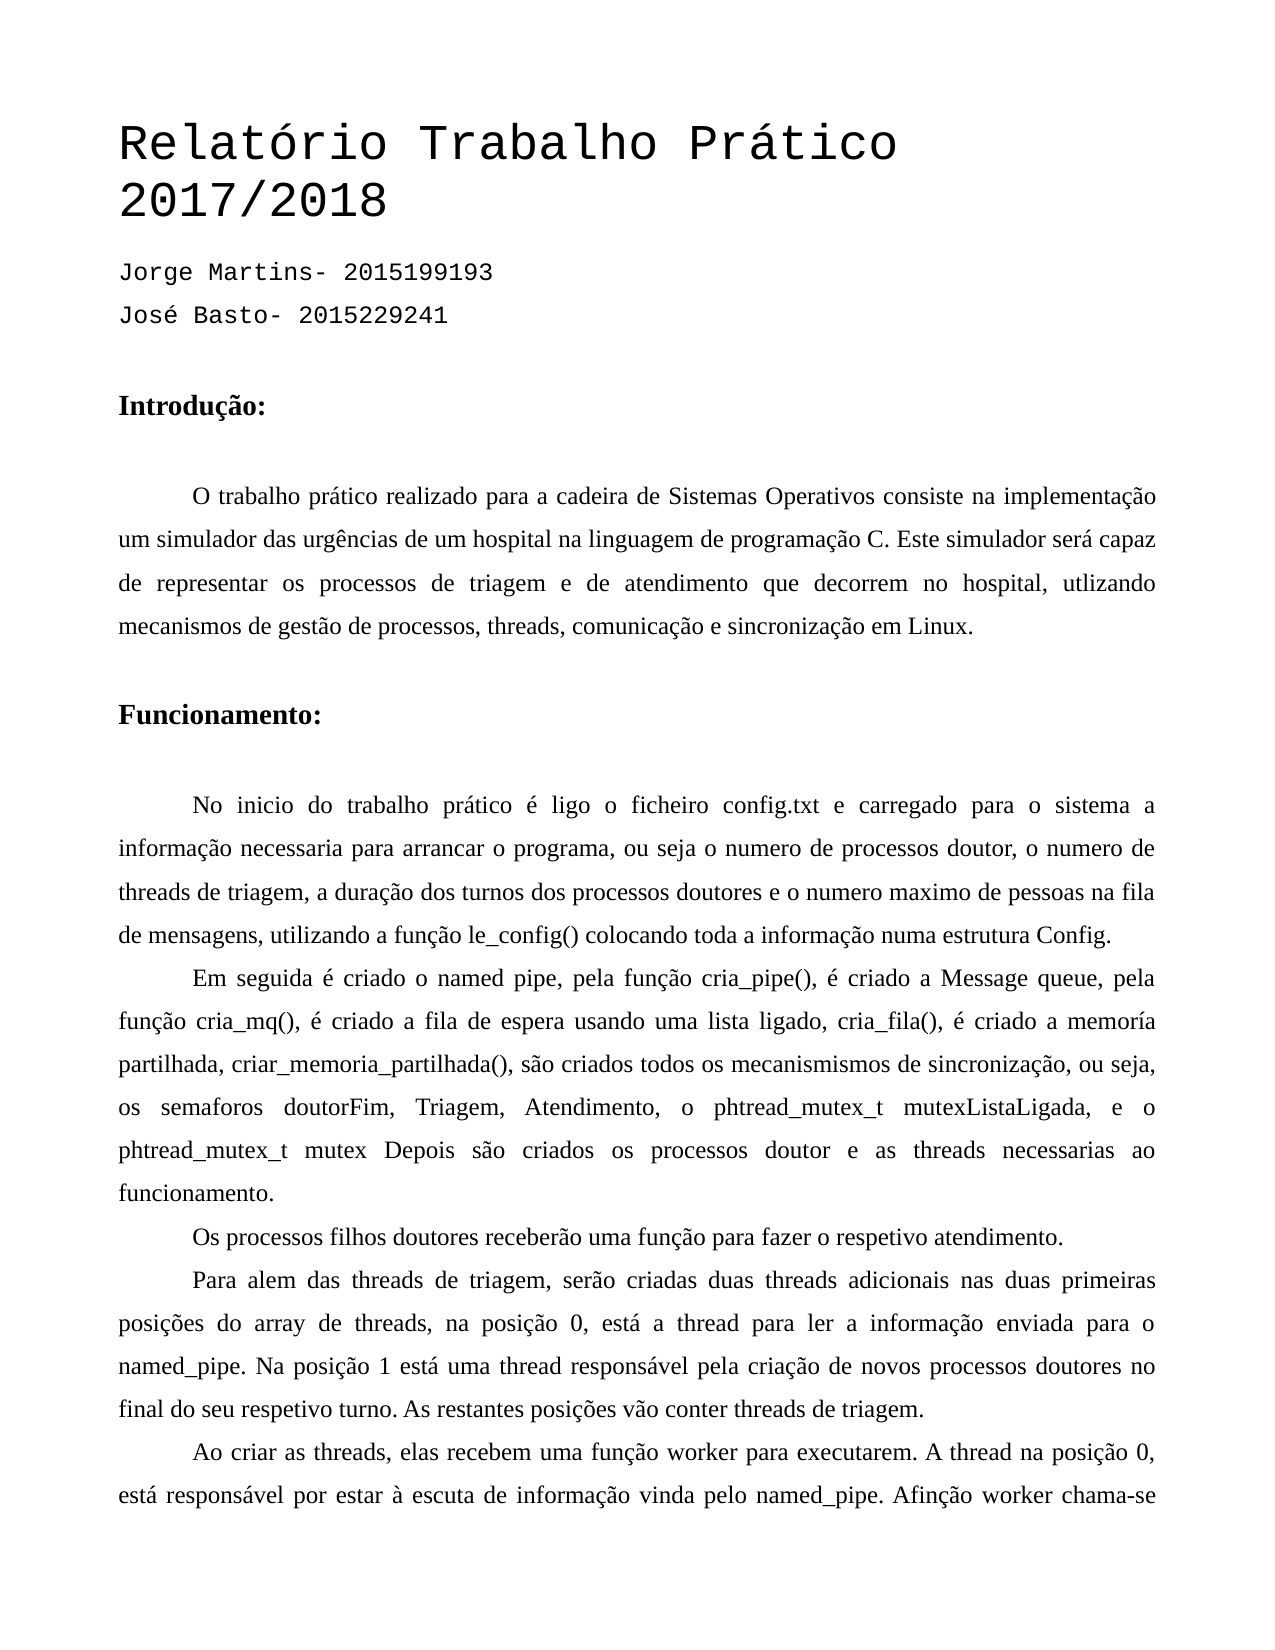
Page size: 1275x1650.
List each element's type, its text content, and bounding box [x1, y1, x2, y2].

text Os processos filhos doutores receberão uma função para fazer o respetivo atendimento. [118, 1222, 1157, 1250]
text Introdução: [118, 388, 1157, 421]
text José Basto- 2015229241 [118, 302, 1157, 331]
text Jorge Martins- 2015199193 [118, 260, 1157, 288]
text Para alem das threads de triagem, serão criadas duas threads adicionais nas duas primeiras posições do array de threads, na posição 0, está a thread para ler a informação enviada para o named_pipe. Na posição 1 está uma thread responsável pela criação de novos processos doutores no final do seu respetivo turno. As restantes posições vão conter threads de triagem. [118, 1265, 1157, 1423]
text No inicio do trabalho prático é ligo o ficheiro config.txt e carregado para o sistema a informação necessaria para arrancar o programa, ou seja o numero de processos doutor, o numero de threads de triagem, a duração dos turnos dos processos doutores e o numero maximo de pessoas na fila de mensagens, utilizando a função le_config() colocando toda a informação numa estrutura Config. [118, 790, 1157, 948]
text Relatório Trabalho Prático 2017/2018 [118, 118, 1157, 231]
text Funcionamento: [118, 697, 1157, 731]
text O trabalho prático realizado para a cadeira de Sistemas Operativos consiste na implementação um simulador das urgências de um hospital na linguagem de programação C. Este simulador será capaz de representar os processos de triagem e de atendimento que decorrem no hospital, utlizando mecanismos de gestão de processos, threads, comunicação e sincronização em Linux. [118, 481, 1157, 639]
text Em seguida é criado o named pipe, pela função cria_pipe(), é criado a Message queue, pela função cria_mq(), é criado a fila de espera usando uma lista ligado, cria_fila(), é criado a memoría partilhada, criar_memoria_partilhada(), são criados todos os mecanismismos de sincronização, ou seja, os semaforos doutorFim, Triagem, Atendimento, o phtread_mutex_t mutexListaLigada, e o phtread_mutex_t mutex Depois são criados os processos doutor e as threads necessarias ao funcionamento. [118, 963, 1157, 1207]
text Ao criar as threads, elas recebem uma função worker para executarem. A thread na posição 0, está responsável por estar à escuta de informação vinda pelo named_pipe. Afinção worker chama-se [118, 1437, 1157, 1509]
